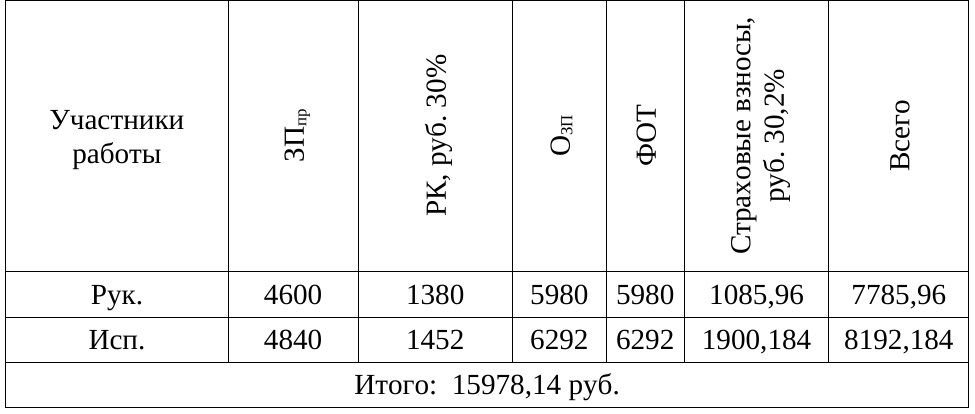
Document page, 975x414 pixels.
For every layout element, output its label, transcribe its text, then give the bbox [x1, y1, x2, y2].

table_header ОЗП [513, 1, 606, 271]
table_cell 7785,96 [829, 272, 968, 317]
table_header Участники работы [6, 1, 228, 271]
table_cell 1900,184 [685, 318, 828, 362]
table_cell 8192,184 [829, 318, 968, 362]
table_header ФОТ [607, 1, 684, 271]
table_cell 6292 [513, 318, 606, 362]
table_cell 6292 [607, 318, 684, 362]
table_cell 5980 [513, 272, 606, 317]
table_cell Исп. [6, 318, 228, 362]
table_cell 4840 [229, 318, 358, 362]
table_header РК, руб. 30% [359, 1, 512, 271]
table_cell 1452 [359, 318, 512, 362]
table_cell 1380 [359, 272, 512, 317]
table_cell 4600 [229, 272, 358, 317]
table_header Страховые взносы, руб. 30,2% [685, 1, 828, 271]
table_header Всего [829, 1, 968, 271]
table_header ЗПпр [229, 1, 358, 271]
table_cell 5980 [607, 272, 684, 317]
table_cell Рук. [6, 272, 228, 317]
table_cell Итого: 15978,14 руб. [6, 363, 968, 407]
table_cell 1085,96 [685, 272, 828, 317]
